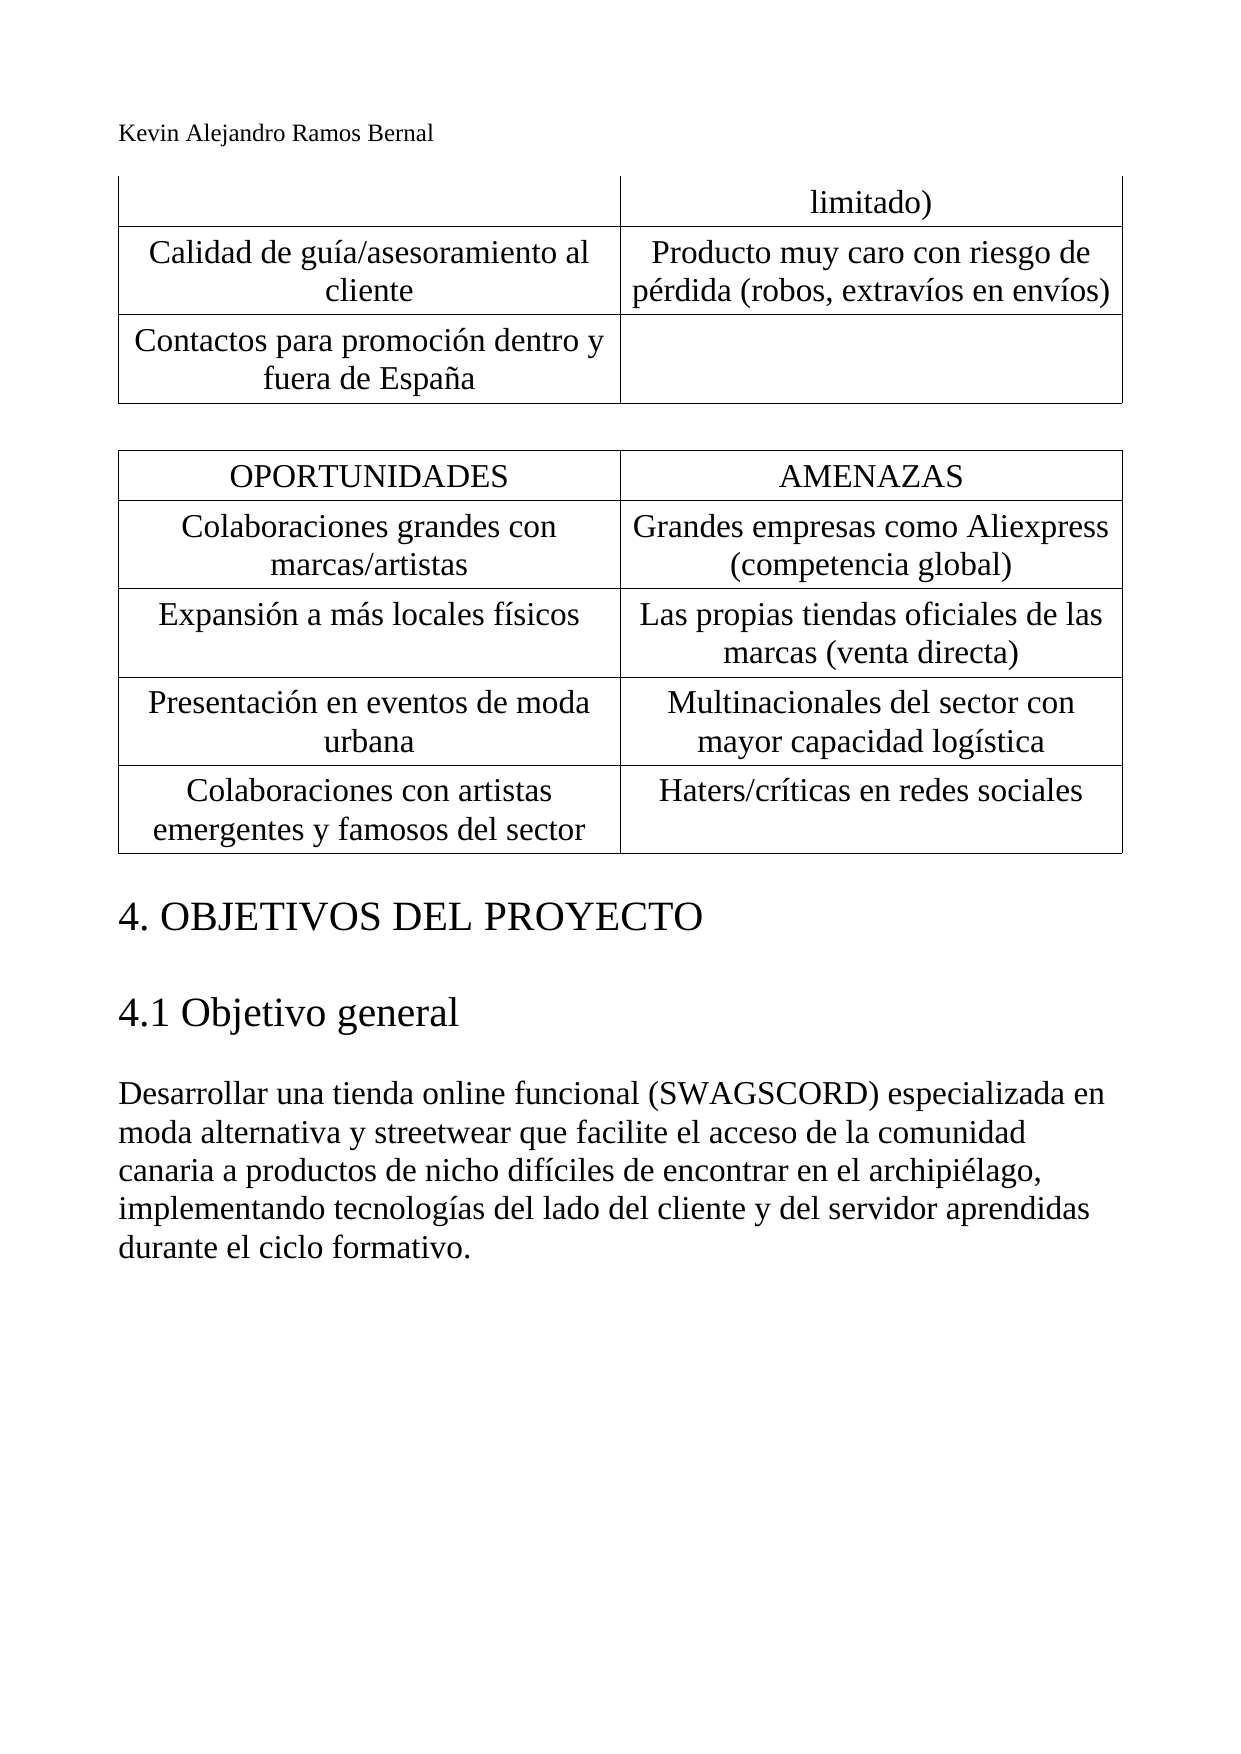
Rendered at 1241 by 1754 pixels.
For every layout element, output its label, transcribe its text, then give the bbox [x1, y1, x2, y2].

table_cell Contactos para promoción dentro y fuera de España [119, 315, 620, 403]
table_header OPORTUNIDADES [119, 451, 620, 500]
text 4. OBJETIVOS DEL PROYECTO [118, 892, 1122, 939]
table_cell Expansión a más locales físicos [119, 589, 620, 677]
table_cell Producto muy caro con riesgo de pérdida (robos, extravíos en envíos) [621, 227, 1122, 314]
table_cell limitado) [621, 176, 1122, 226]
table_cell [621, 315, 1122, 403]
table_cell Las propias tiendas oficiales de las marcas (venta directa) [621, 589, 1122, 677]
table_cell Multinacionales del sector con mayor capacidad logística [621, 678, 1122, 765]
table_cell Presentación en eventos de moda urbana [119, 678, 620, 765]
text 4.1 Objetivo general [118, 987, 1122, 1035]
table_header AMENAZAS [621, 451, 1122, 500]
table_cell [119, 176, 620, 226]
table_cell Colaboraciones grandes con marcas/artistas [119, 501, 620, 588]
table_cell Grandes empresas como Aliexpress (competencia global) [621, 501, 1122, 588]
table_cell Colaboraciones con artistas emergentes y famosos del sector [119, 766, 620, 853]
table_cell Haters/críticas en redes sociales [621, 766, 1122, 853]
text Desarrollar una tienda online funcional (SWAGSCORD) especializada en moda alternativa y streetwear que facilite el acceso de la comunidad canaria a productos de nicho difíciles de encontrar en el archipiélago, implementando tecnologías del lado del cliente y del servidor aprendidas durante el ciclo formativo. [118, 1074, 1122, 1265]
table_cell Calidad de guía/asesoramiento al cliente [119, 227, 620, 314]
